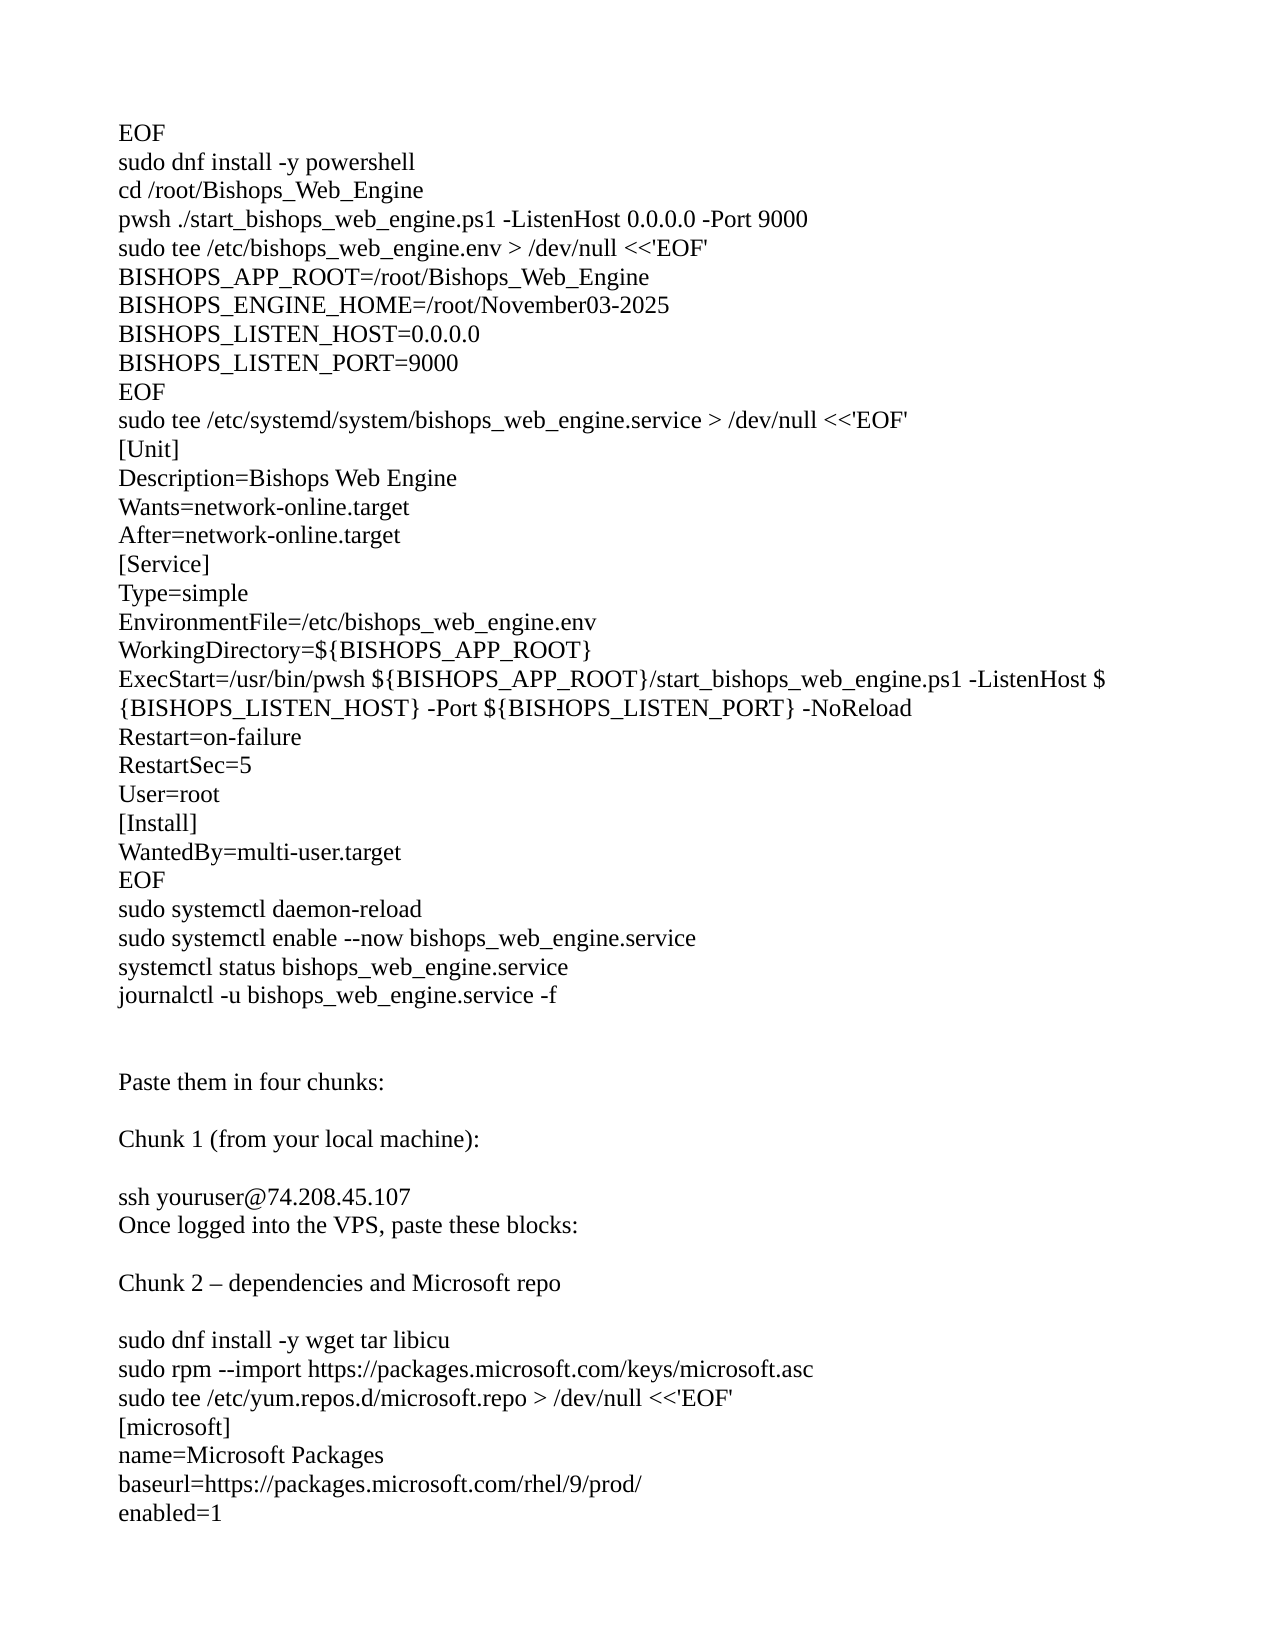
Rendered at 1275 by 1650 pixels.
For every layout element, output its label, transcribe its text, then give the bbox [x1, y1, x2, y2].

text BISHOPS_APP_ROOT=/root/Bishops_Web_Engine [118, 262, 1157, 291]
text ssh youruser@74.208.45.107 [118, 1182, 1157, 1211]
text BISHOPS_LISTEN_PORT=9000 [118, 348, 1157, 377]
text pwsh ./start_bishops_web_engine.ps1 -ListenHost 0.0.0.0 -Port 9000 [118, 204, 1157, 233]
text name=Microsoft Packages [118, 1441, 1157, 1469]
text sudo tee /etc/yum.repos.d/microsoft.repo > /dev/null <<'EOF' [118, 1383, 1157, 1412]
text EOF [118, 377, 1157, 406]
text EOF [118, 866, 1157, 894]
text EOF [118, 118, 1157, 147]
text Chunk 1 (from your local machine): [118, 1124, 1157, 1153]
text EnvironmentFile=/etc/bishops_web_engine.env [118, 607, 1157, 636]
text sudo systemctl enable --now bishops_web_engine.service [118, 923, 1157, 952]
text [Install] [118, 808, 1157, 837]
text Chunk 2 – dependencies and Microsoft repo [118, 1268, 1157, 1297]
text [microsoft] [118, 1412, 1157, 1441]
text Type=simple [118, 578, 1157, 607]
text sudo dnf install -y wget tar libicu [118, 1326, 1157, 1354]
text Restart=on-failure [118, 722, 1157, 751]
text RestartSec=5 [118, 751, 1157, 779]
text sudo tee /etc/bishops_web_engine.env > /dev/null <<'EOF' [118, 233, 1157, 262]
text [Unit] [118, 434, 1157, 463]
text Wants=network-online.target [118, 492, 1157, 521]
text sudo systemctl daemon-reload [118, 894, 1157, 923]
text sudo tee /etc/systemd/system/bishops_web_engine.service > /dev/null <<'EOF' [118, 406, 1157, 434]
text Description=Bishops Web Engine [118, 463, 1157, 492]
text User=root [118, 779, 1157, 808]
text After=network-online.target [118, 521, 1157, 549]
text WorkingDirectory=${BISHOPS_APP_ROOT} [118, 636, 1157, 664]
text Once logged into the VPS, paste these blocks: [118, 1211, 1157, 1239]
text enabled=1 [118, 1498, 1157, 1527]
text systemctl status bishops_web_engine.service [118, 952, 1157, 981]
text baseurl=https://packages.microsoft.com/rhel/9/prod/ [118, 1469, 1157, 1498]
text BISHOPS_ENGINE_HOME=/root/November03-2025 [118, 291, 1157, 319]
text [Service] [118, 549, 1157, 578]
text cd /root/Bishops_Web_Engine [118, 176, 1157, 204]
text journalctl -u bishops_web_engine.service -f [118, 981, 1157, 1009]
text WantedBy=multi-user.target [118, 837, 1157, 866]
text Paste them in four chunks: [118, 1067, 1157, 1096]
text sudo dnf install -y powershell [118, 147, 1157, 176]
text BISHOPS_LISTEN_HOST=0.0.0.0 [118, 319, 1157, 348]
text ExecStart=/usr/bin/pwsh ${BISHOPS_APP_ROOT}/start_bishops_web_engine.ps1 -ListenHost ${BISHOPS_LISTEN_HOST} -Port ${BISHOPS_LISTEN_PORT} -NoReload [118, 664, 1157, 722]
text sudo rpm --import https://packages.microsoft.com/keys/microsoft.asc [118, 1354, 1157, 1383]
